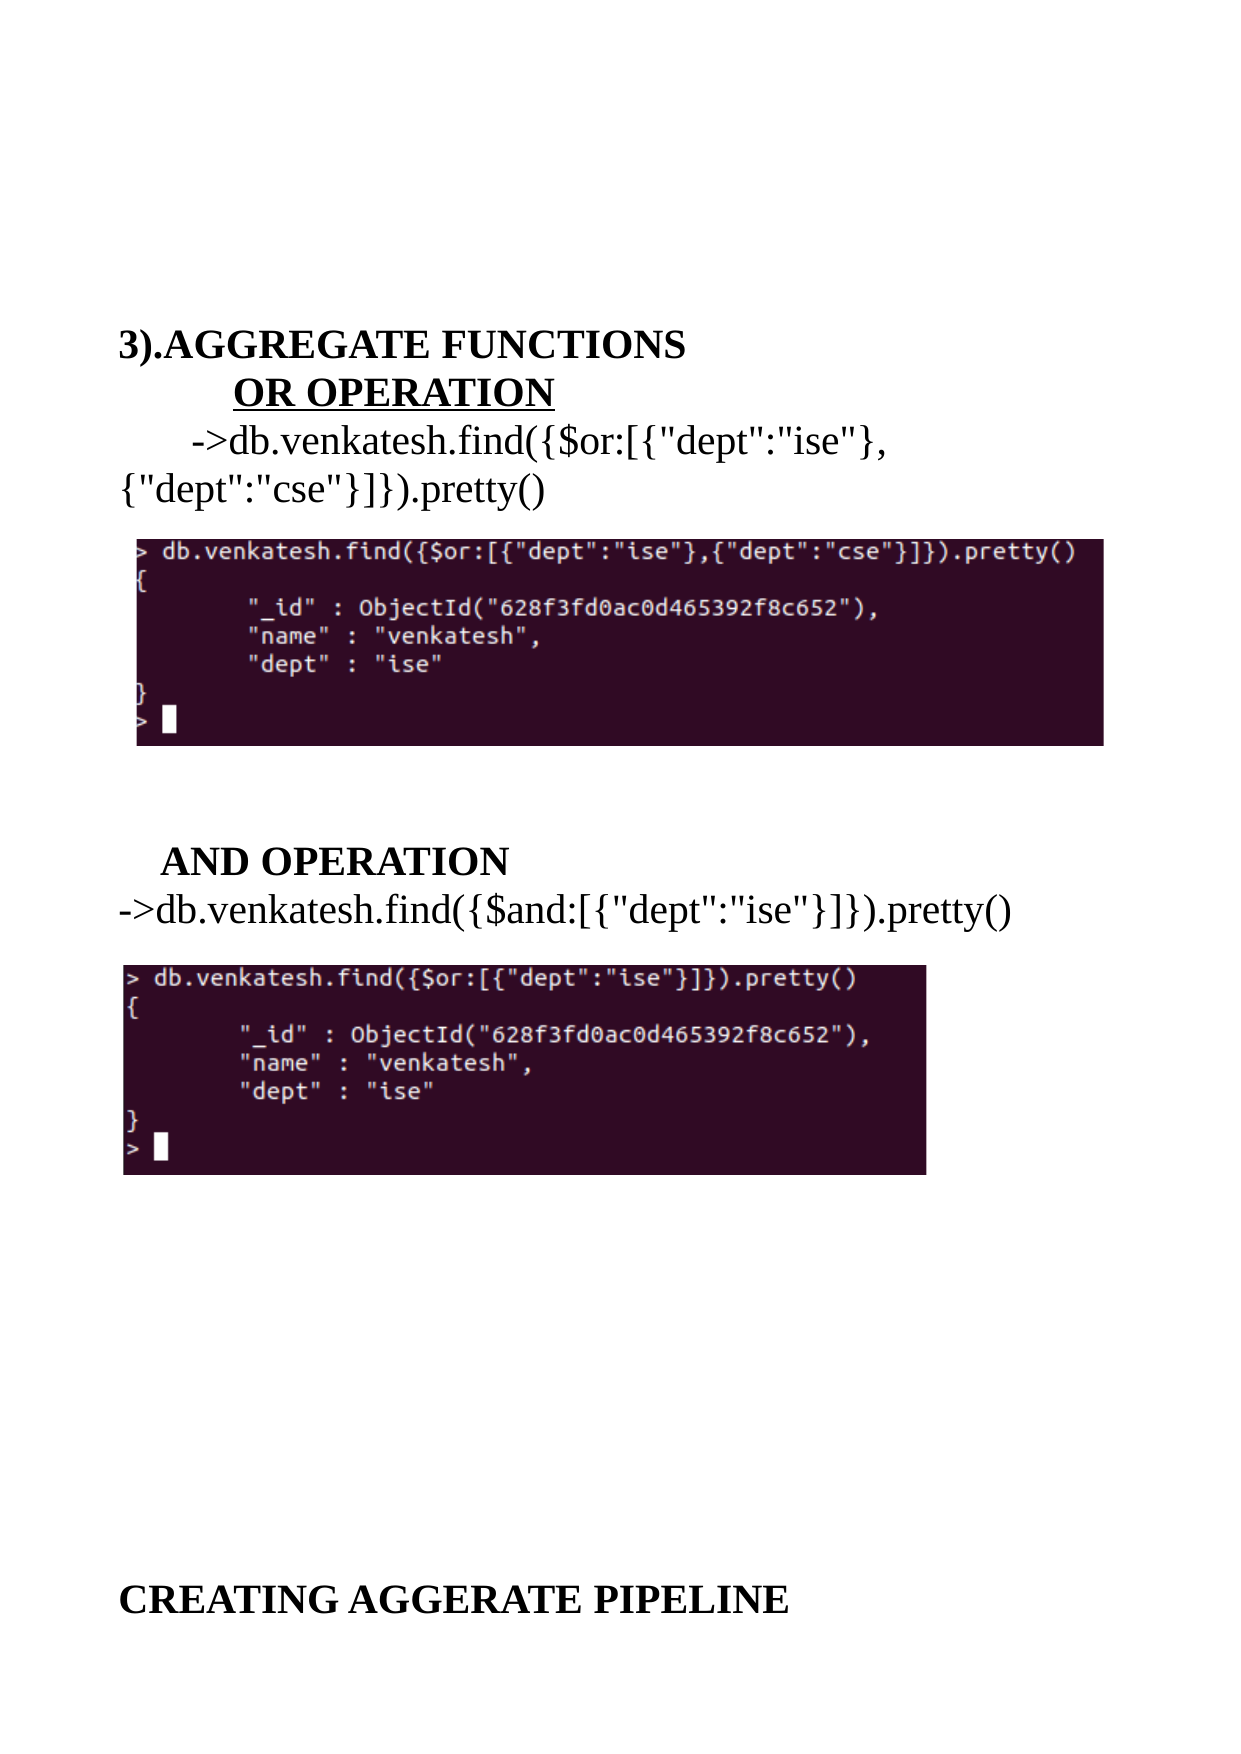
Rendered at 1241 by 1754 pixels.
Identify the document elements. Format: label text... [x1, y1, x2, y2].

text CREATING AGGERATE PIPELINE [118, 1575, 1122, 1623]
text 3).AGGREGATE FUNCTIONS [118, 319, 1122, 367]
text AND OPERATION [118, 837, 1122, 885]
text ->db.venkatesh.find({$or:[{"dept":"ise"},{"dept":"cse"}]}).pretty() [118, 415, 1122, 511]
text OR OPERATION [118, 367, 1122, 415]
text ->db.venkatesh.find({$and:[{"dept":"ise"}]}).pretty() [118, 885, 1122, 933]
